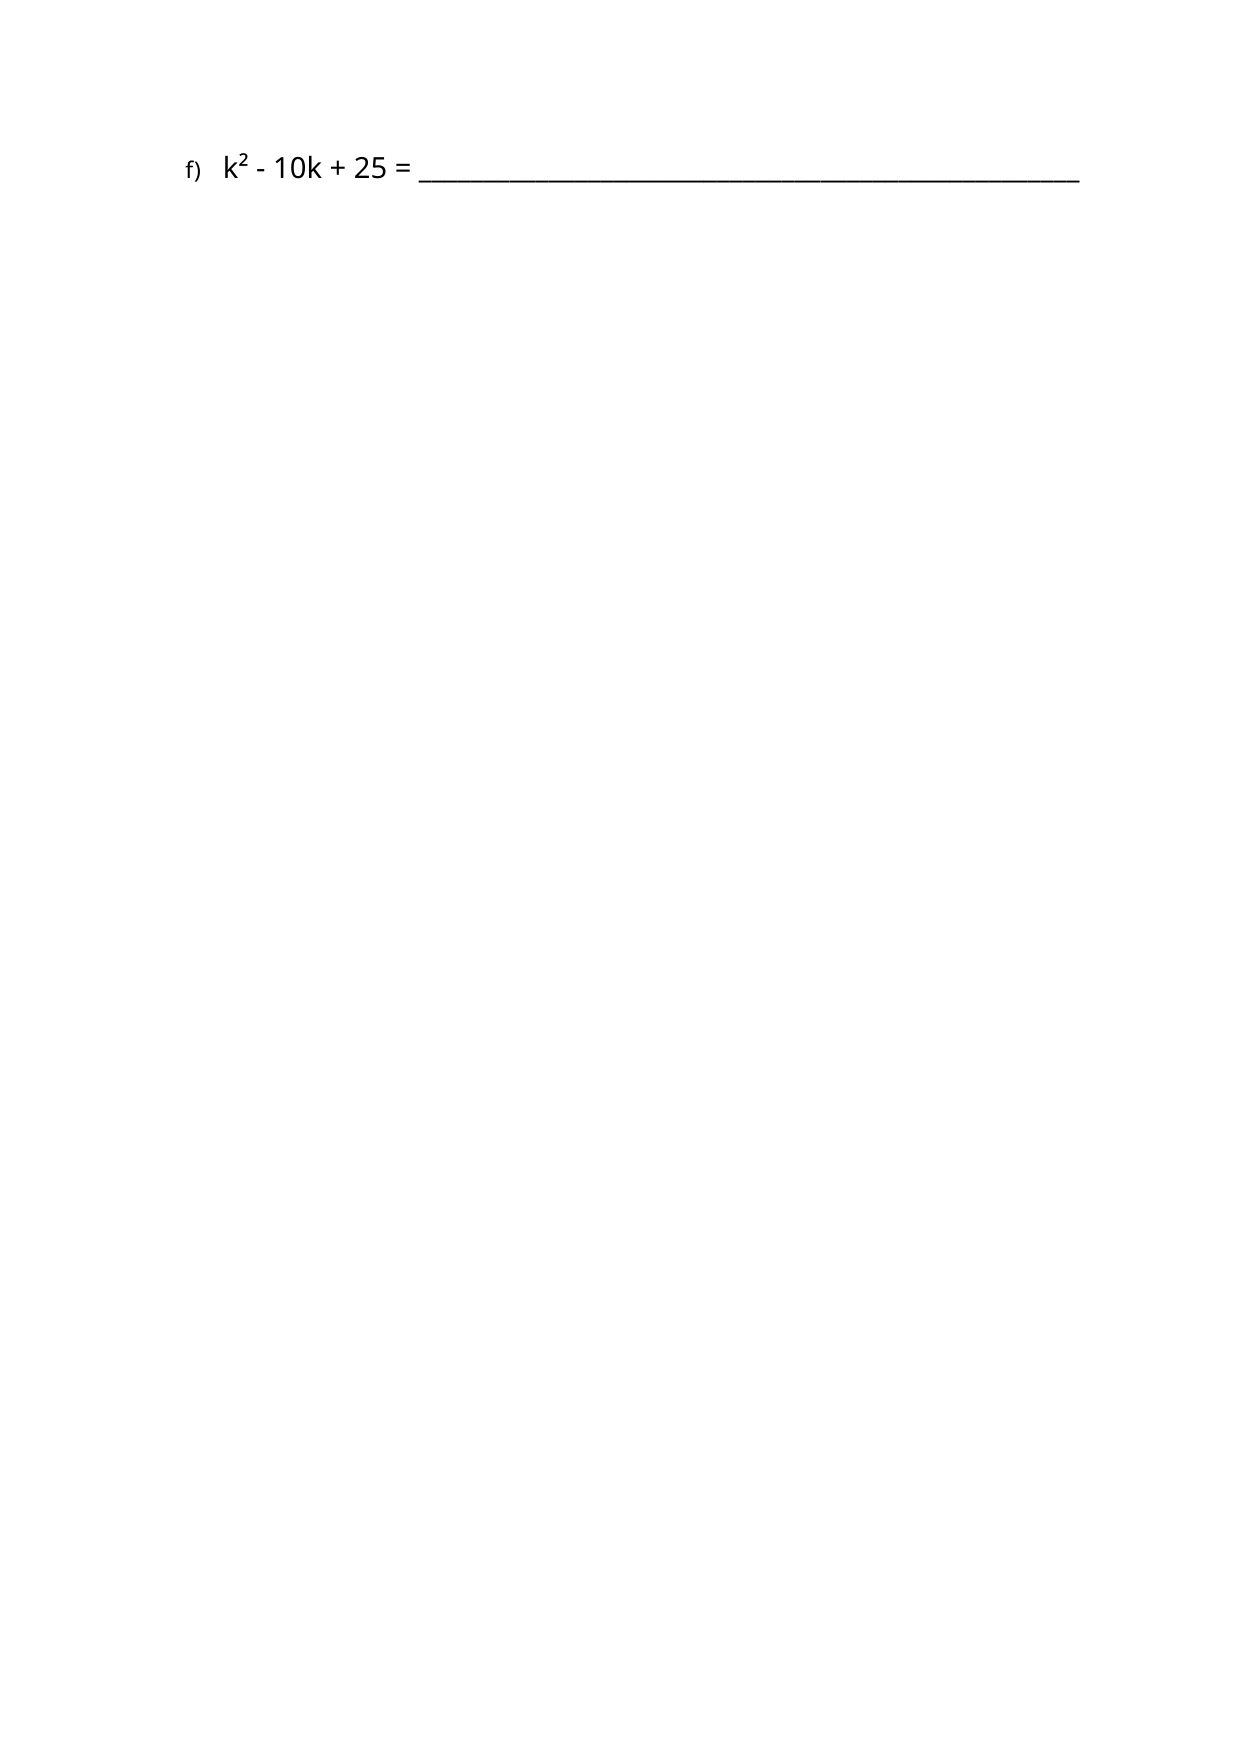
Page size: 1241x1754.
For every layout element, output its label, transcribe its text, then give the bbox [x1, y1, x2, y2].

list k² - 10k + 25 = ___________________________________________________ [185, 148, 1093, 187]
